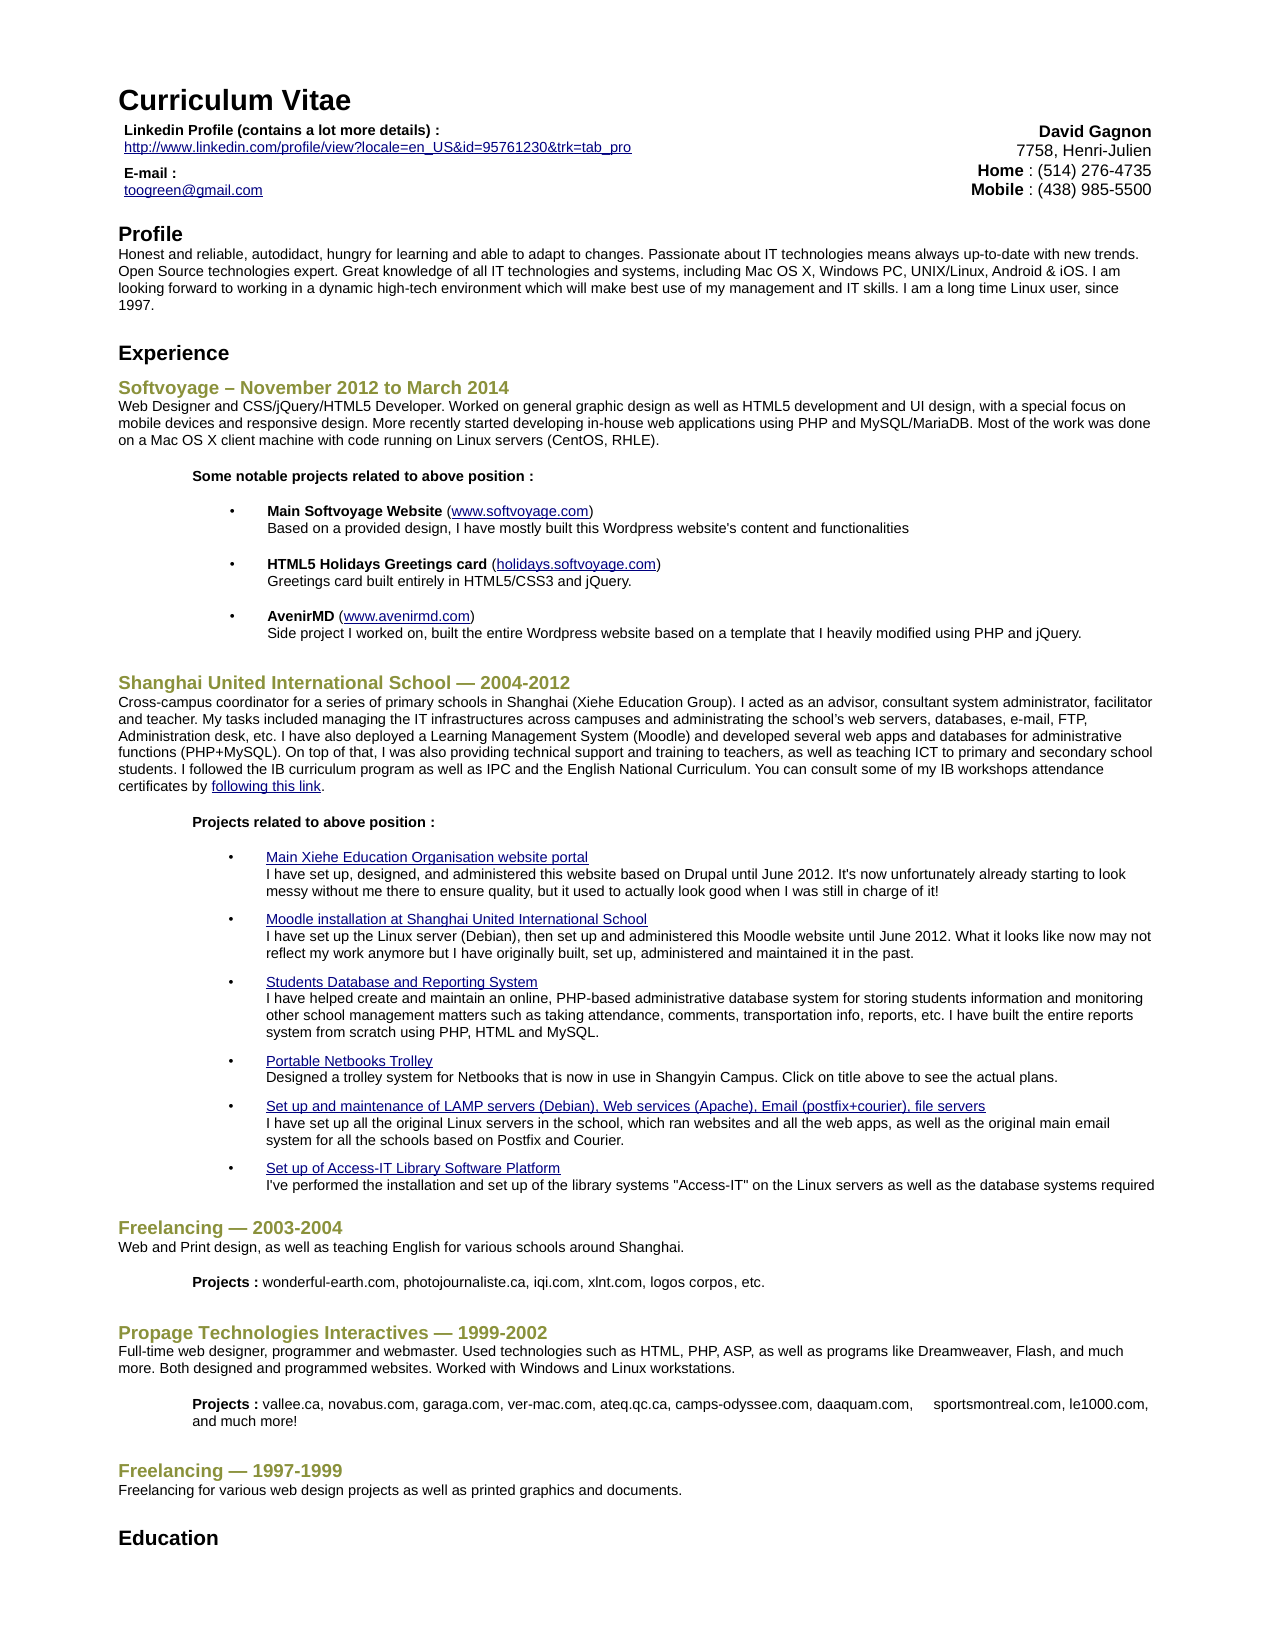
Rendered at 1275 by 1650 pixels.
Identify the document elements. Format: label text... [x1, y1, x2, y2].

table_header David Gagnon 7758, Henri-Julien Home : (514) 276-4735 Mobile : (438) 985-5500 [818, 116, 1157, 213]
list HTML5 Holidays Greetings card (holidays.softvoyage.com) Greetings card built entirely in HTML5/CSS3 and jQuery. [229, 555, 1157, 589]
text Projects : vallee.ca, novabus.com, garaga.com, ver-mac.com, ateq.qc.ca, camps-odyssee.com, daaquam.com, sportsmontreal.com, le1000.com, and much more! [192, 1396, 1157, 1429]
text Web and Print design, as well as teaching English for various schools around Shanghai. [118, 1238, 1157, 1255]
list Portable Netbooks Trolley Designed a trolley system for Netbooks that is now in use in Shangyin Campus. Click on title above to see the actual plans. [228, 1052, 1157, 1086]
text Web Designer and CSS/jQuery/HTML5 Developer. Worked on general graphic design as well as HTML5 development and UI design, with a special focus on mobile devices and responsive design. More recently started developing in-house web applications using PHP and MySQL/MariaDB. Most of the work was done on a Mac OS X client machine with code running on Linux servers (CentOS, RHLE). [118, 398, 1157, 448]
text Projects related to above position : [192, 813, 1157, 830]
text Honest and reliable, autodidact, hungry for learning and able to adapt to changes. Passionate about IT technologies means always up-to-date with new trends. Open Source technologies expert. Great knowledge of all IT technologies and systems, including Mac OS X, Windows PC, UNIX/Linux, Android & iOS. I am looking forward to working in a dynamic high-tech environment which will make best use of my management and IT skills. I am a long time Linux user, since 1997. [118, 246, 1157, 313]
text Some notable projects related to above position : [192, 467, 1157, 484]
text Cross-campus coordinator for a series of primary schools in Shanghai (Xiehe Education Group). I acted as an advisor, consultant system administrator, facilitator and teacher. My tasks included managing the IT infrastructures across campuses and administrating the school’s web servers, databases, e-mail, FTP, Administration desk, etc. I have also deployed a Learning Management System (Moodle) and developed several web apps and databases for administrative functions (PHP+MySQL). On top of that, I was also providing technical support and training to teachers, as well as teaching ICT to primary and secondary school students. I followed the IB curriculum program as well as IPC and the English National Curriculum. You can consult some of my IB workshops attendance certificates by following this link. [118, 694, 1157, 794]
list Set up of Access-IT Library Software Platform I've performed the installation and set up of the library systems "Access-IT" on the Linux servers as well as the database systems required [228, 1160, 1157, 1193]
list Set up and maintenance of LAMP servers (Debian), Web services (Apache), Email (postfix+courier), file servers I have set up all the original Linux servers in the school, which ran websites and all the web apps, as well as the original main email system for all the schools based on Postfix and Courier. [228, 1098, 1157, 1148]
text Shanghai United International School — 2004-2012 [118, 672, 1157, 694]
text Full-time web designer, programmer and webmaster. Used technologies such as HTML, PHP, ASP, as well as programs like Dreamweaver, Flash, and much more. Both designed and programmed websites. Worked with Windows and Linux workstations. [118, 1343, 1157, 1377]
text Softvoyage – November 2012 to March 2014 [118, 377, 1157, 398]
text Propage Technologies Interactives — 1999-2002 [118, 1322, 1157, 1343]
text Experience [118, 341, 1157, 365]
text Projects : wonderful-earth.com, photojournaliste.ca, iqi.com, xlnt.com, logos corpos, etc. [192, 1274, 1157, 1291]
text Freelancing for various web design projects as well as printed graphics and documents. [118, 1481, 1157, 1498]
text Curriculum Vitae [118, 83, 1157, 116]
text Freelancing — 2003-2004 [118, 1217, 1157, 1238]
list Main Xiehe Education Organisation website portal I have set up, designed, and administered this website based on Drupal until June 2012. It's now unfortunately already starting to look messy without me there to ensure quality, but it used to actually look good when I was still in charge of it! [228, 849, 1157, 899]
list AvenirMD (www.avenirmd.com) Side project I worked on, built the entire Wordpress website based on a template that I heavily modified using PHP and jQuery. [229, 608, 1157, 642]
list Students Database and Reporting System I have helped create and maintain an online, PHP-based administrative database system for storing students information and monitoring other school management matters such as taking attendance, comments, transportation info, reports, etc. I have built the entire reports system from scratch using PHP, HTML and MySQL. [228, 973, 1157, 1040]
list Moodle installation at Shanghai United International School I have set up the Linux server (Debian), then set up and administered this Moodle website until June 2012. What it looks like now may not reflect my work anymore but I have originally built, set up, administered and maintained it in the past. [228, 911, 1157, 961]
text Freelancing — 1997-1999 [118, 1460, 1157, 1481]
text Profile [118, 222, 1157, 246]
list Main Softvoyage Website (www.softvoyage.com) Based on a provided design, I have mostly built this Wordpress website's content and functionalities [229, 503, 1157, 537]
table_header Linkedin Profile (contains a lot more details) : http://www.linkedin.com/profile/view?locale=en_US&id=95761230&trk=tab_pro E-mail : toogreen@gmail.com [118, 116, 818, 213]
text Education [118, 1526, 1157, 1550]
